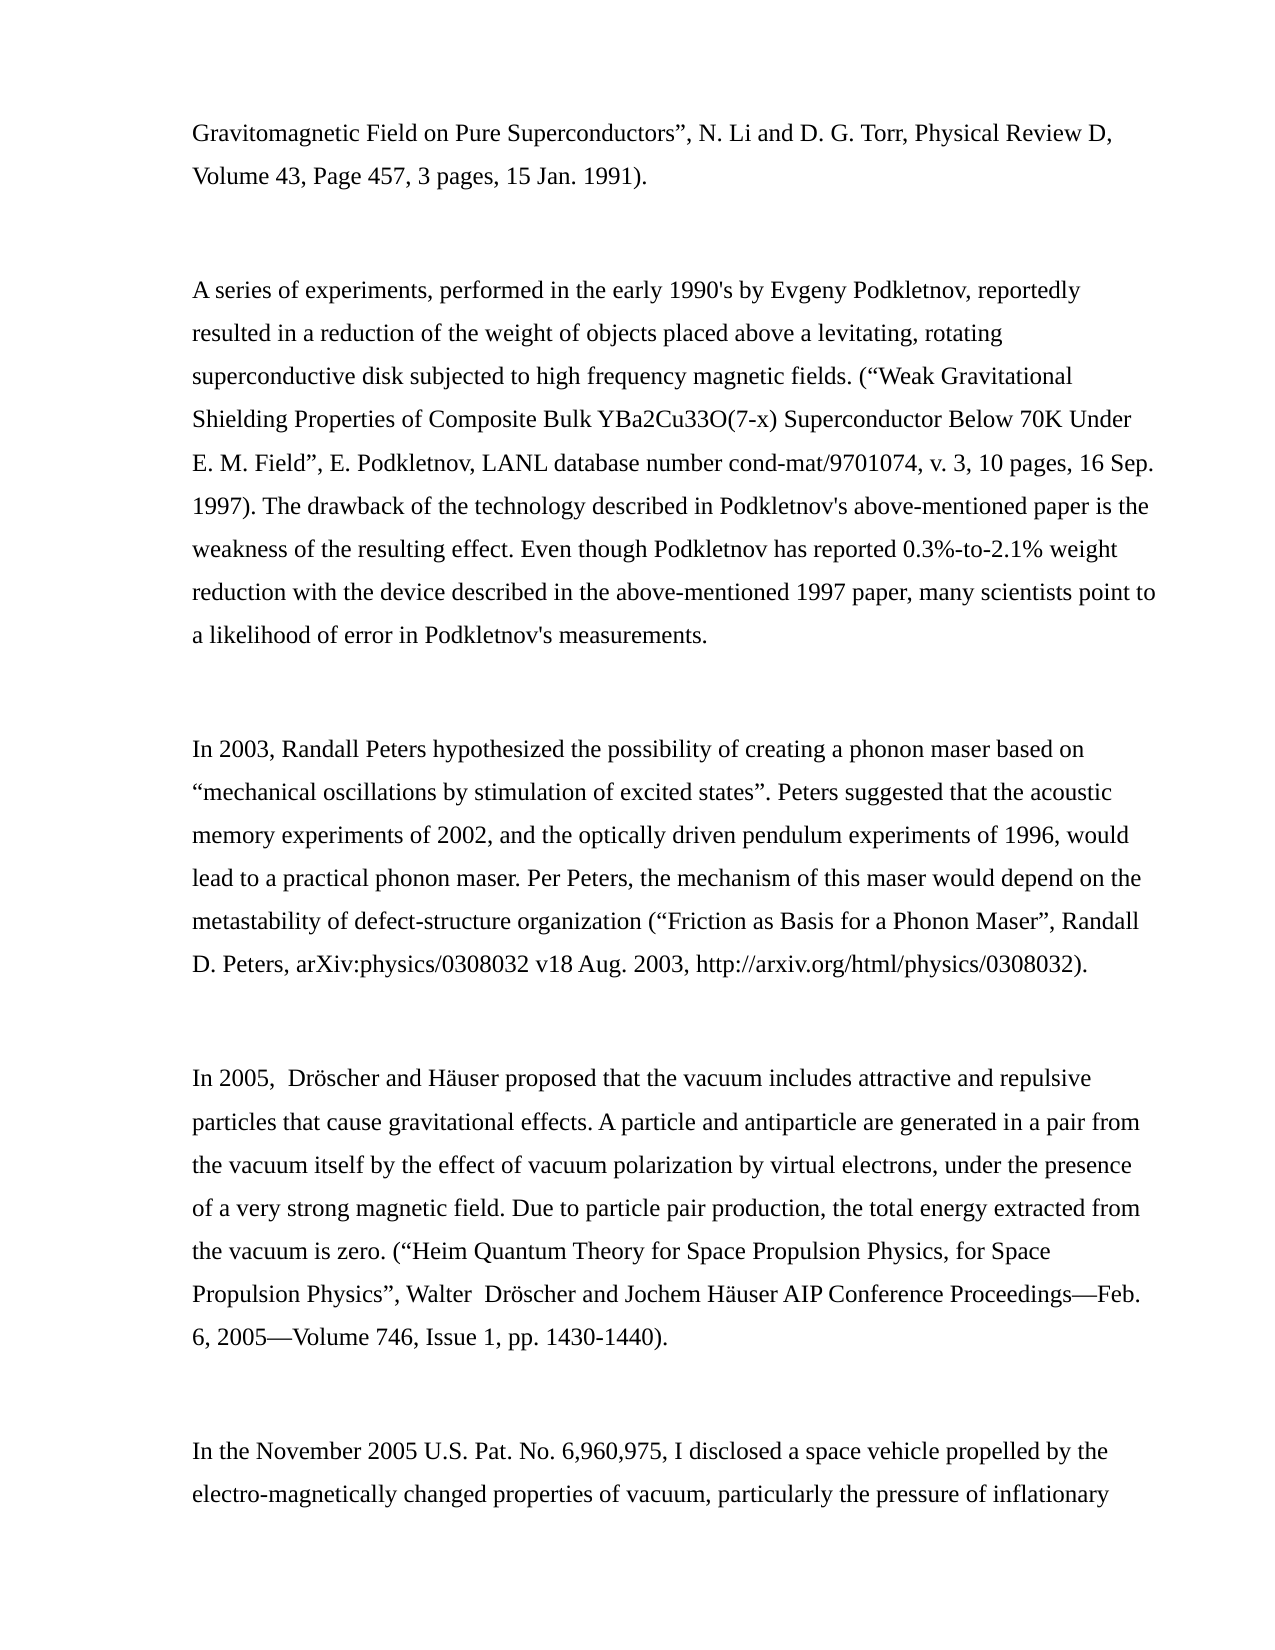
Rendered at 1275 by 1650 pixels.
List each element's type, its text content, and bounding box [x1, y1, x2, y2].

list In 2005, Dröscher and Häuser proposed that the vacuum includes attractive and repulsive particles that cause gravitational effects. A particle and antiparticle are generated in a pair from the vacuum itself by the effect of vacuum polarization by virtual electrons, under the presence of a very strong magnetic field. Due to particle pair production, the total energy extracted from the vacuum is zero. (“Heim Quantum Theory for Space Propulsion Physics, for Space Propulsion Physics”, Walter Dröscher and Jochem Häuser AIP Conference Proceedings—Feb. 6, 2005—Volume 746, Issue 1, pp. 1430-1440). [118, 1063, 1157, 1351]
list In 2003, Randall Peters hypothesized the possibility of creating a phonon maser based on “mechanical oscillations by stimulation of excited states”. Peters suggested that the acoustic memory experiments of 2002, and the optically driven pendulum experiments of 1996, would lead to a practical phonon maser. Per Peters, the mechanism of this maser would depend on the metastability of defect-structure organization (“Friction as Basis for a Phonon Maser”, Randall D. Peters, arXiv:physics/0308032 v18 Aug. 2003, http://arxiv.org/html/physics/0308032). [118, 734, 1157, 978]
list In the November 2005 U.S. Pat. No. 6,960,975, I disclosed a space vehicle propelled by the electro-magnetically changed properties of vacuum, particularly the pressure of inflationary [118, 1436, 1157, 1508]
list A series of experiments, performed in the early 1990's by Evgeny Podkletnov, reportedly resulted in a reduction of the weight of objects placed above a levitating, rotating superconductive disk subjected to high frequency magnetic fields. (“Weak Gravitational Shielding Properties of Composite Bulk YBa2Cu33O(7-x) Superconductor Below 70K Under E. M. Field”, E. Podkletnov, LANL database number cond-mat/9701074, v. 3, 10 pages, 16 Sep. 1997). The drawback of the technology described in Podkletnov's above-mentioned paper is the weakness of the resulting effect. Even though Podkletnov has reported 0.3%-to-2.1% weight reduction with the device described in the above-mentioned 1997 paper, many scientists point to a likelihood of error in Podkletnov's measurements. [118, 275, 1157, 649]
list Gravitomagnetic Field on Pure Superconductors”, N. Li and D. G. Torr, Physical Review D, Volume 43, Page 457, 3 pages, 15 Jan. 1991). [118, 118, 1157, 190]
